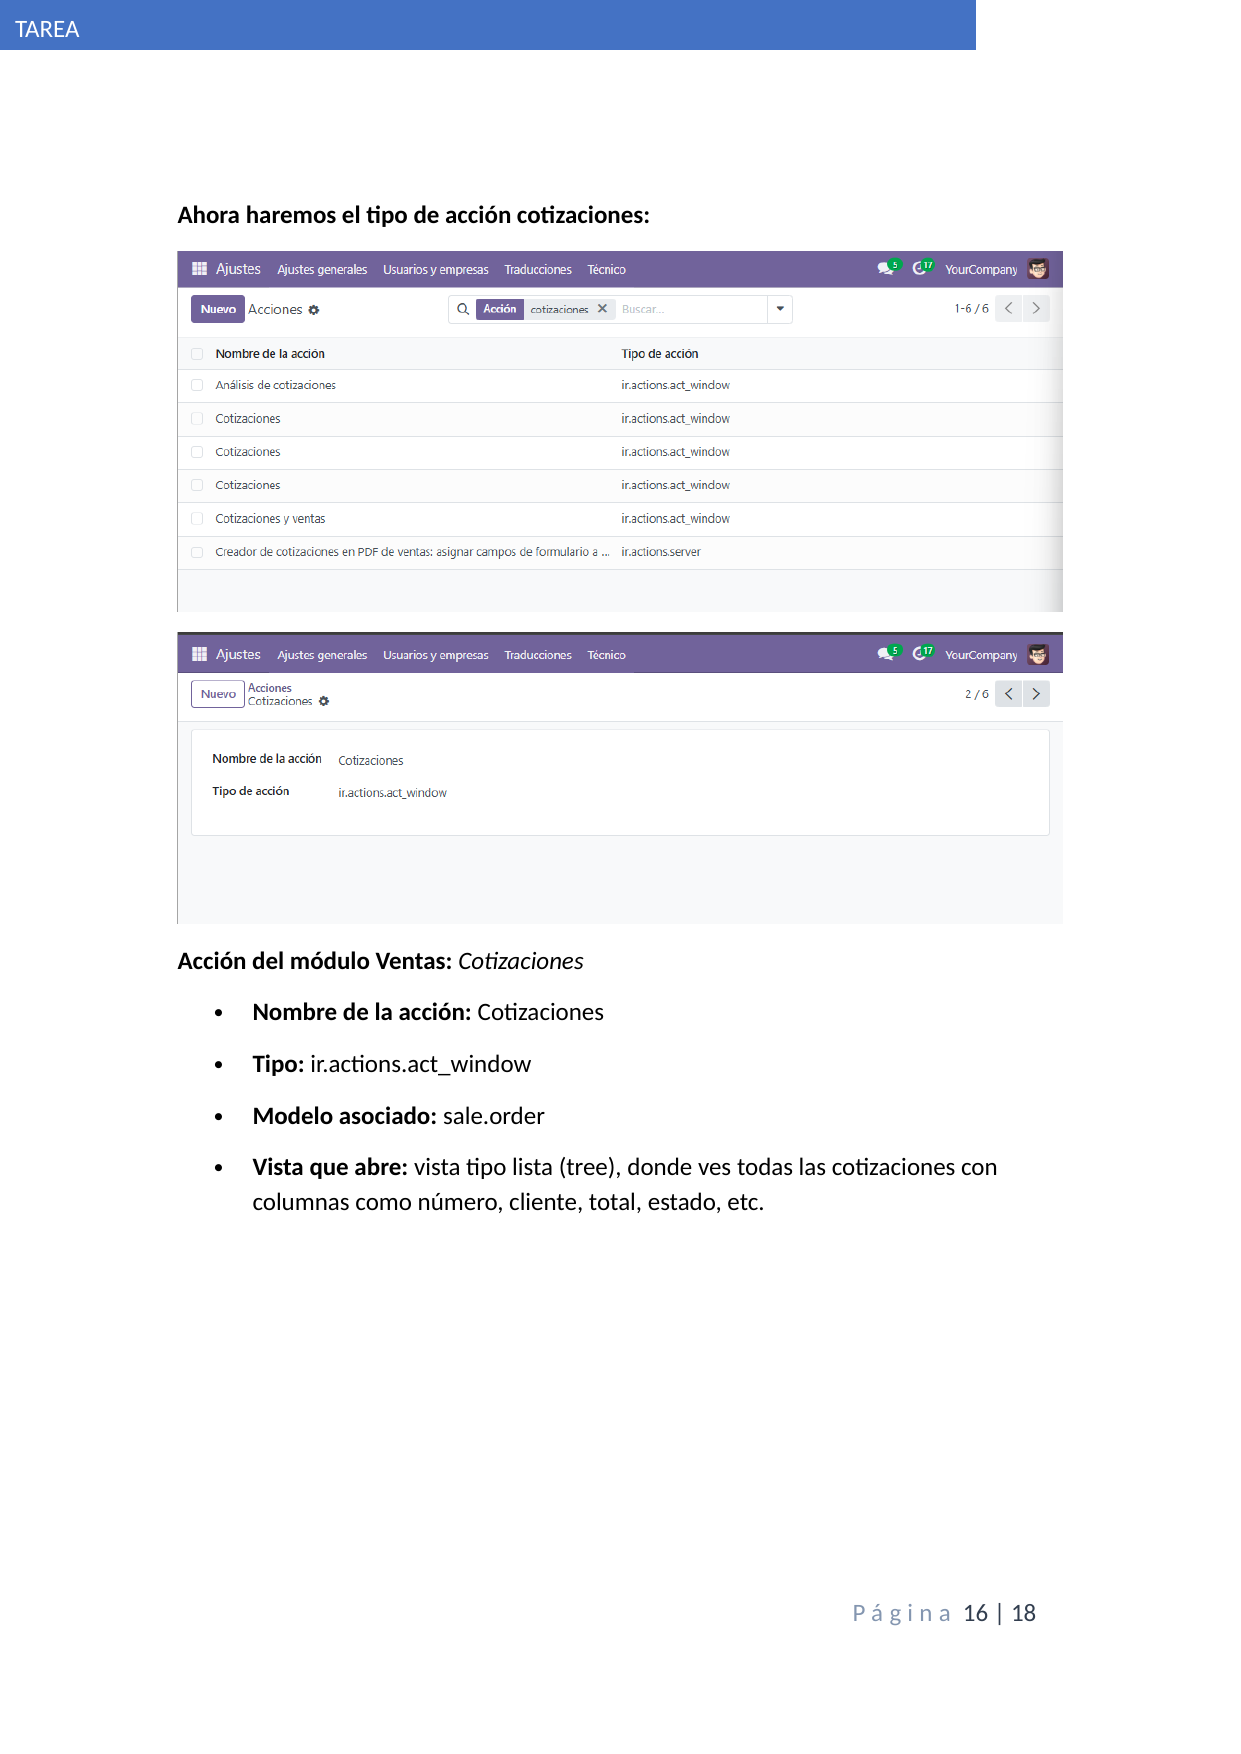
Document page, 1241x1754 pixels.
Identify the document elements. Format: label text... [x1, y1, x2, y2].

list Vista que abre: vista tipo lista (tree), donde ves todas las cotizaciones con columnas como número, cliente, total, estado, etc. [215, 1152, 1063, 1217]
list Nombre de la acción: Cotizaciones [215, 997, 1063, 1027]
text Acción del módulo Ventas: Cotizaciones [177, 945, 1063, 975]
text Ahora haremos el tipo de acción cotizaciones: [177, 199, 1063, 230]
list Tipo: ir.actions.act_window [215, 1048, 1063, 1079]
list Modelo asociado: sale.order [215, 1100, 1063, 1130]
